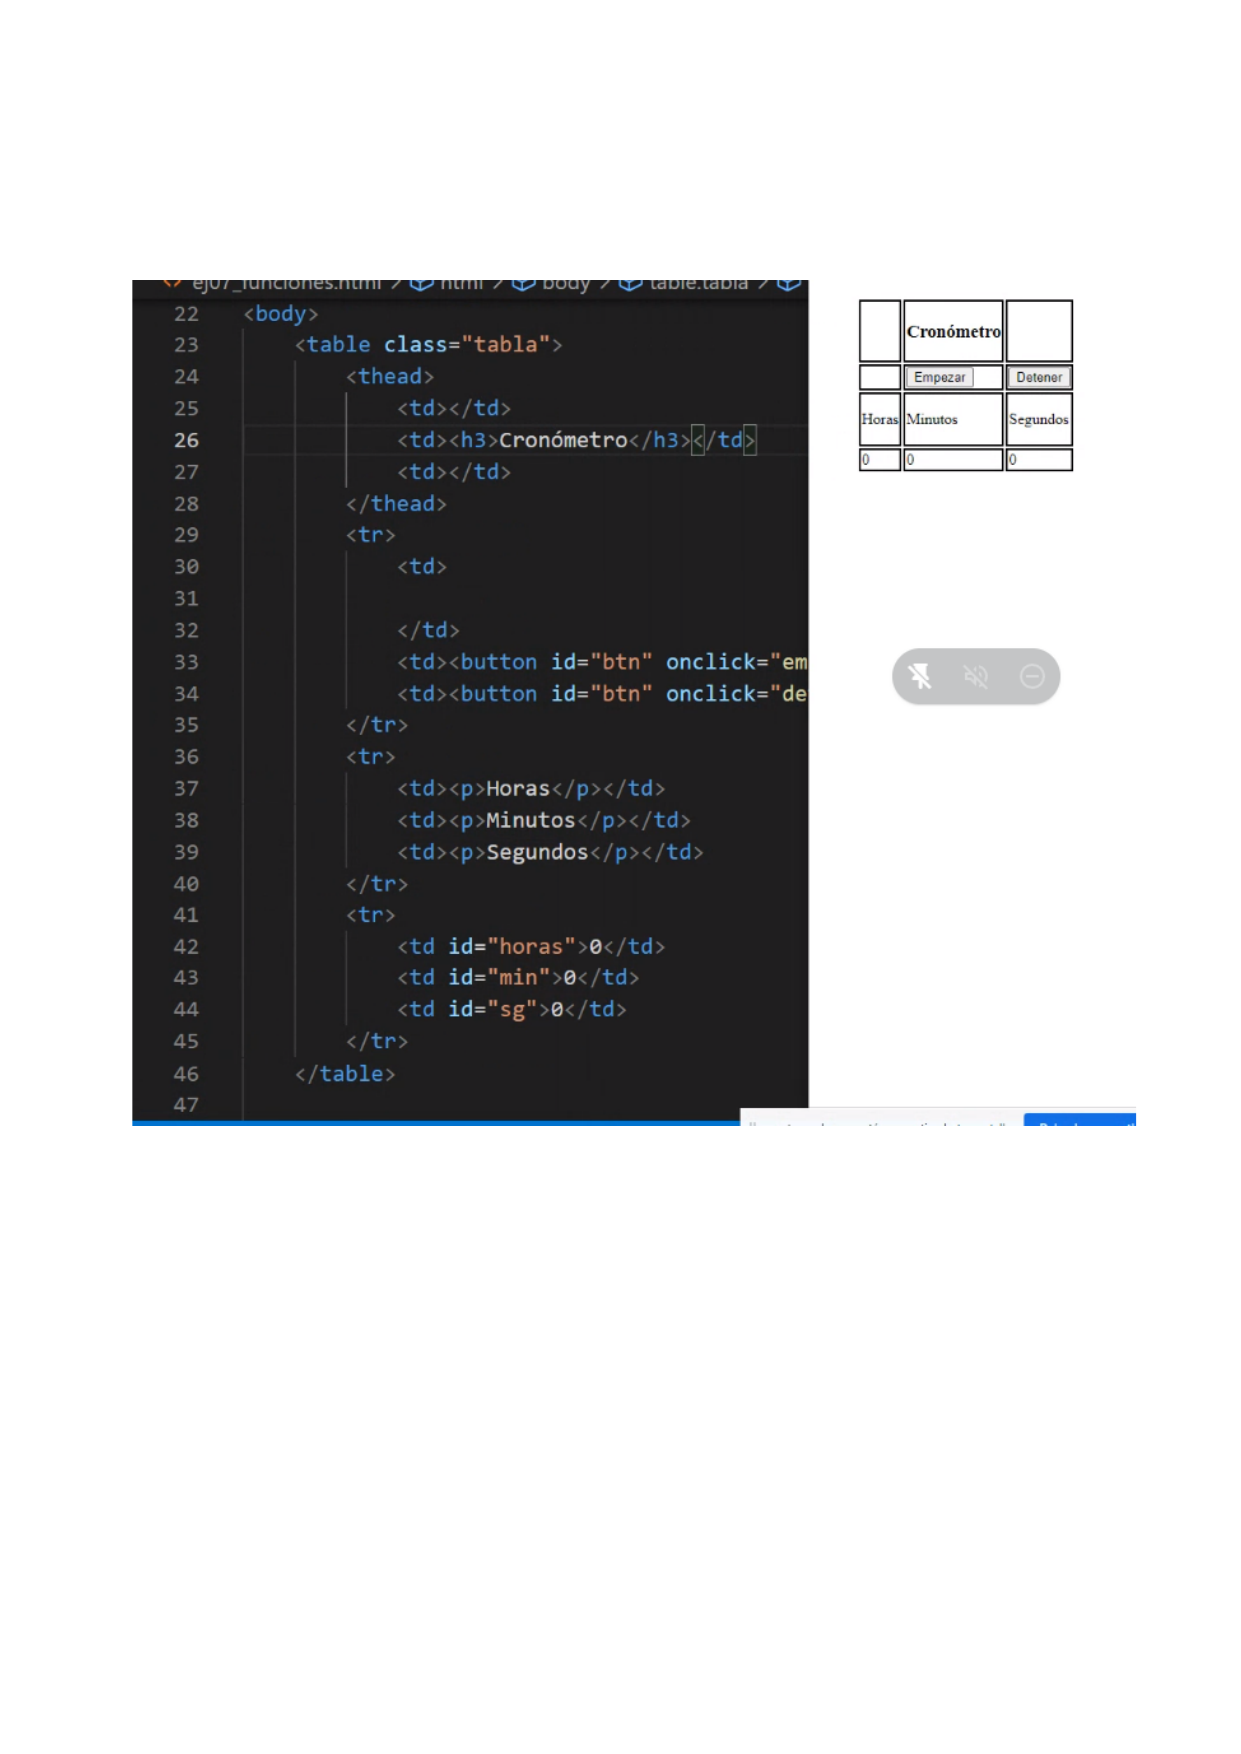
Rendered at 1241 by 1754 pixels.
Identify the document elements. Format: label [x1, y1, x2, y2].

picture [132, 280, 1137, 1126]
